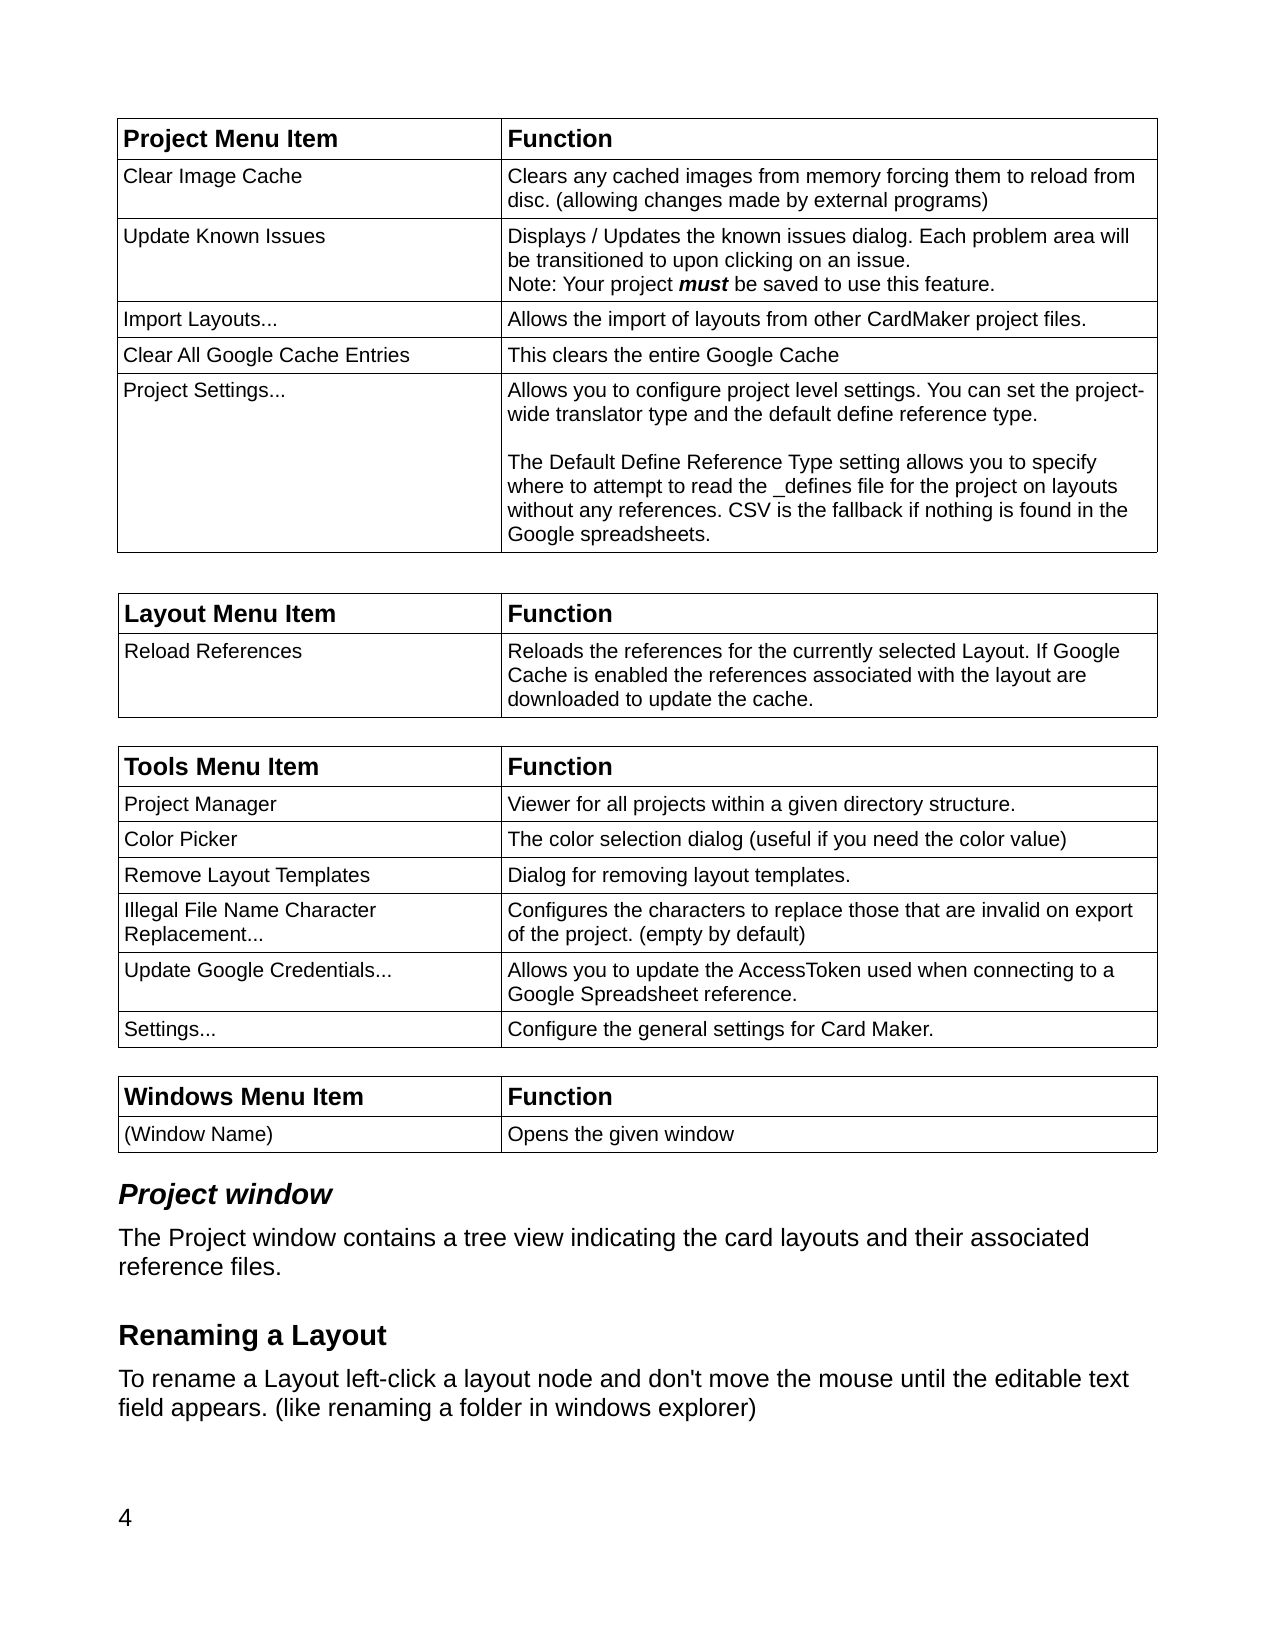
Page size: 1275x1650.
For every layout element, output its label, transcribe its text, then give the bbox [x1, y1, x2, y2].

table_cell This clears the entire Google Cache [502, 338, 1157, 372]
table_cell The color selection dialog (useful if you need the color value) [502, 822, 1157, 857]
table_cell Color Picker [119, 822, 501, 857]
table_cell Allows you to configure project level settings. You can set the project-wide translator type and the default define reference type. The Default Define Reference Type setting allows you to specify where to attempt to read the _defines file for the project on layouts without any references. CSV is the fallback if nothing is found in the Google spreadsheets. [502, 374, 1157, 552]
table_cell Clears any cached images from memory forcing them to reload from disc. (allowing changes made by external programs) [502, 160, 1157, 218]
table_header Project Menu Item [118, 119, 501, 158]
table_cell Update Known Issues [118, 219, 501, 301]
table_cell Allows you to update the AccessToken used when connecting to a Google Spreadsheet reference. [502, 953, 1157, 1011]
table_cell Settings... [119, 1012, 501, 1047]
table_cell Dialog for removing layout templates. [502, 858, 1157, 892]
table_cell Import Layouts... [118, 302, 501, 337]
table_cell Remove Layout Templates [119, 858, 501, 892]
table_cell Illegal File Name Character Replacement... [119, 894, 501, 952]
table_cell (Window Name) [119, 1117, 501, 1152]
table_header Function [502, 1077, 1157, 1116]
subtitle Renaming a Layout [118, 1318, 1157, 1351]
table_cell Allows the import of layouts from other CardMaker project files. [502, 302, 1157, 337]
text To rename a Layout left-click a layout node and don't move the mouse until the editable text field appears. (like renaming a folder in windows explorer) [118, 1364, 1157, 1421]
table_header Function [502, 747, 1157, 786]
table_cell Project Manager [119, 787, 501, 821]
table_cell Displays / Updates the known issues dialog. Each problem area will be transitioned to upon clicking on an issue. Note: Your project must be saved to use this feature. [502, 219, 1157, 301]
table_header Tools Menu Item [119, 747, 501, 786]
table_header Function [502, 594, 1157, 633]
table_cell Opens the given window [502, 1117, 1157, 1152]
table_cell Reloads the references for the currently selected Layout. If Google Cache is enabled the references associated with the layout are downloaded to update the cache. [502, 634, 1157, 717]
text The Project window contains a tree view indicating the card layouts and their associated reference files. [118, 1223, 1157, 1280]
table_cell Clear Image Cache [118, 160, 501, 218]
table_cell Update Google Credentials... [119, 953, 501, 1011]
table_cell Configure the general settings for Card Maker. [502, 1012, 1157, 1047]
table_cell Viewer for all projects within a given directory structure. [502, 787, 1157, 821]
table_cell Configures the characters to replace those that are invalid on export of the project. (empty by default) [502, 894, 1157, 952]
table_cell Project Settings... [118, 374, 501, 552]
table_cell Reload References [119, 634, 501, 717]
subtitle Project window [118, 1177, 1157, 1210]
table_header Function [502, 119, 1157, 158]
table_cell Clear All Google Cache Entries [118, 338, 501, 372]
table_header Layout Menu Item [119, 594, 501, 633]
table_header Windows Menu Item [119, 1077, 501, 1116]
